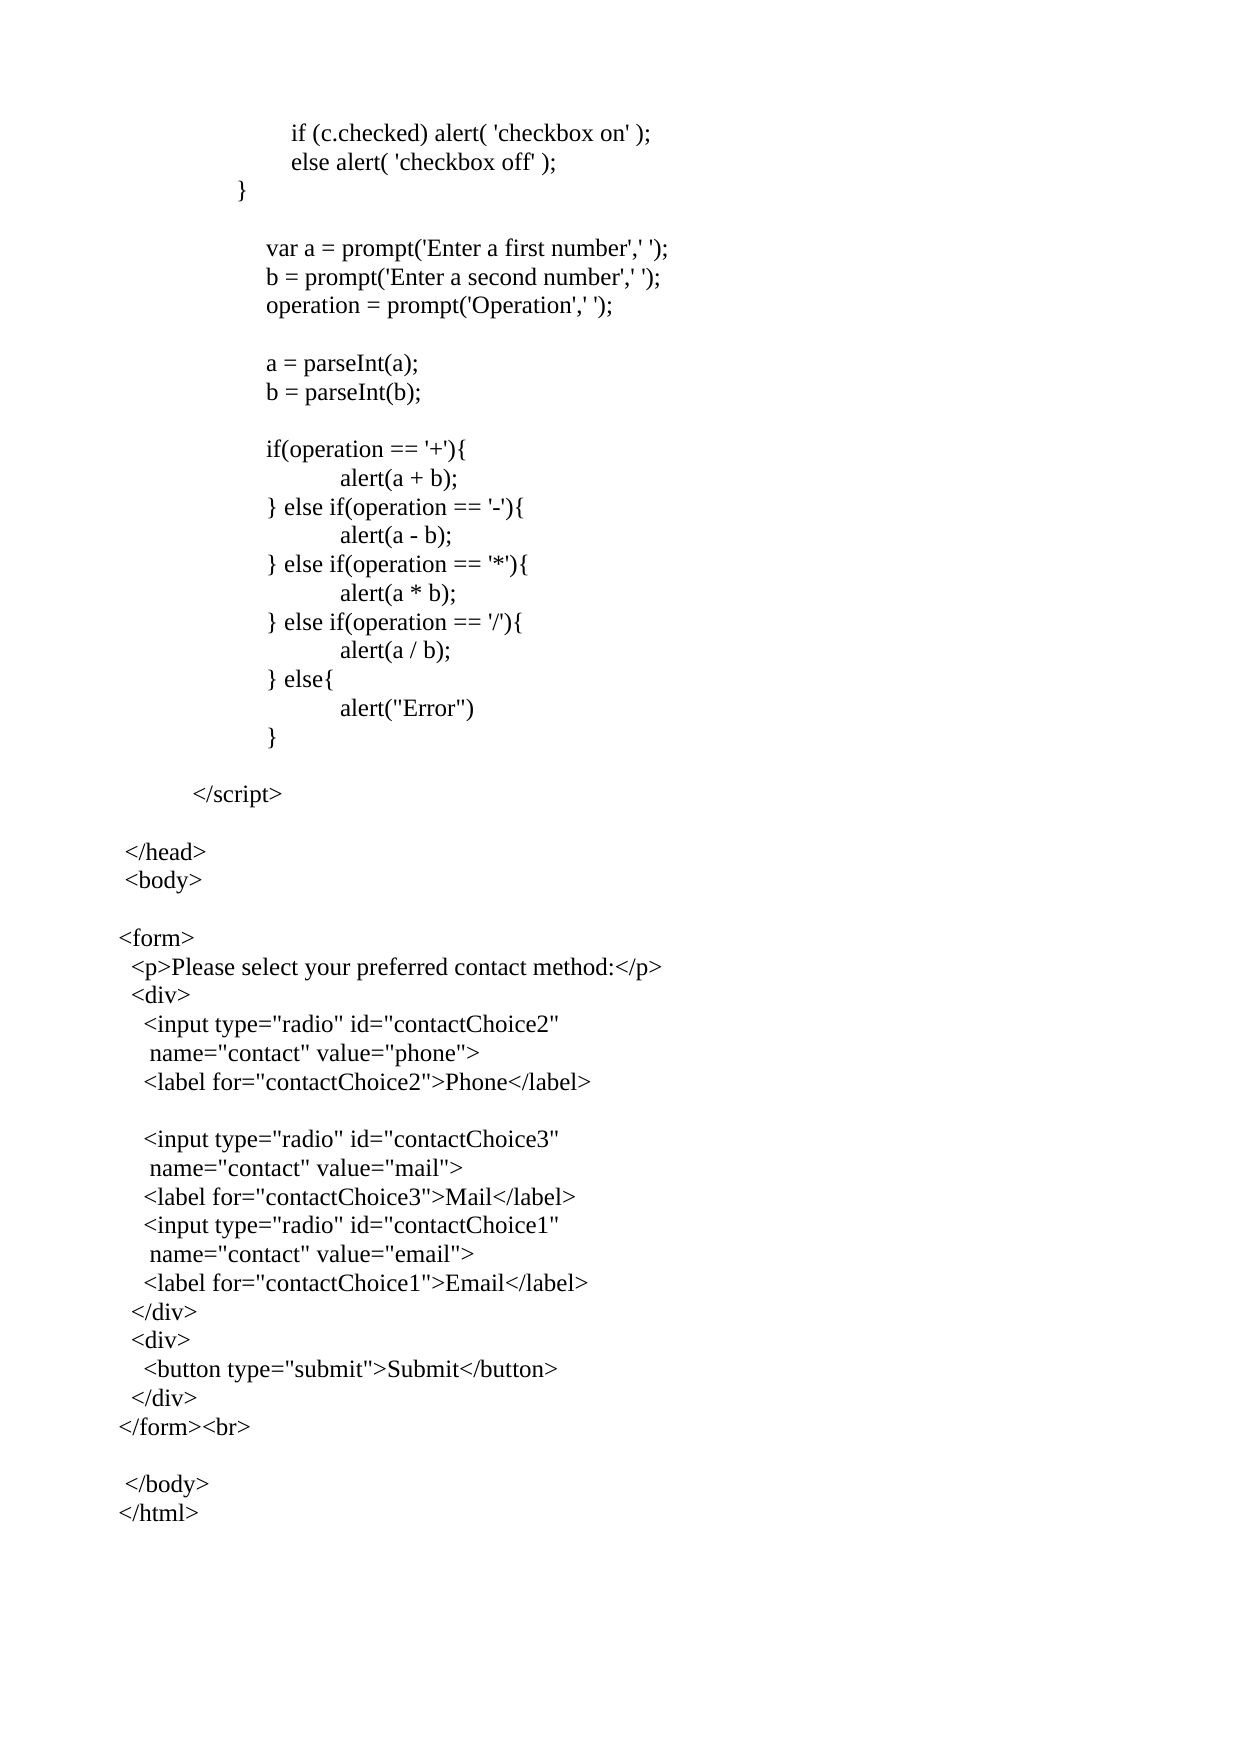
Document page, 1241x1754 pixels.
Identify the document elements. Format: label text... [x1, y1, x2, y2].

text <body> [118, 866, 1122, 894]
text <label for="contactChoice3">Mail</label> [118, 1182, 1122, 1211]
text </script> [118, 779, 1122, 808]
text } else if(operation == '*'){ [118, 549, 1122, 578]
text var a = prompt('Enter a first number',' '); [118, 233, 1122, 262]
text </body> [118, 1469, 1122, 1498]
text <input type="radio" id="contactChoice1" [118, 1211, 1122, 1239]
text alert(a + b); [118, 463, 1122, 492]
text operation = prompt('Operation',' '); [118, 291, 1122, 319]
text alert(a - b); [118, 521, 1122, 549]
text } else if(operation == '-'){ [118, 492, 1122, 521]
text b = parseInt(b); [118, 377, 1122, 406]
text <button type="submit">Submit</button> [118, 1354, 1122, 1383]
text b = prompt('Enter a second number',' '); [118, 262, 1122, 291]
text a = parseInt(a); [118, 348, 1122, 377]
text <label for="contactChoice2">Phone</label> [118, 1067, 1122, 1096]
text name="contact" value="mail"> [118, 1153, 1122, 1182]
text } else{ [118, 664, 1122, 693]
text <label for="contactChoice1">Email</label> [118, 1268, 1122, 1297]
text <input type="radio" id="contactChoice3" [118, 1124, 1122, 1153]
text if (c.checked) alert( 'checkbox on' ); [118, 118, 1122, 147]
text </html> [118, 1498, 1122, 1527]
text </form><br> [118, 1412, 1122, 1441]
text alert(a * b); [118, 578, 1122, 607]
text } [118, 722, 1122, 751]
text name="contact" value="email"> [118, 1239, 1122, 1268]
text </head> [118, 837, 1122, 866]
text </div> [118, 1297, 1122, 1326]
text alert("Error") [118, 693, 1122, 722]
text <p>Please select your preferred contact method:</p> [118, 952, 1122, 981]
text alert(a / b); [118, 636, 1122, 664]
text if(operation == '+'){ [118, 434, 1122, 463]
text } [118, 176, 1122, 204]
text <div> [118, 1326, 1122, 1354]
text <input type="radio" id="contactChoice2" [118, 1009, 1122, 1038]
text } else if(operation == '/'){ [118, 607, 1122, 636]
text <form> [118, 923, 1122, 952]
text name="contact" value="phone"> [118, 1038, 1122, 1067]
text else alert( 'checkbox off' ); [118, 147, 1122, 176]
text <div> [118, 981, 1122, 1009]
text </div> [118, 1383, 1122, 1412]
